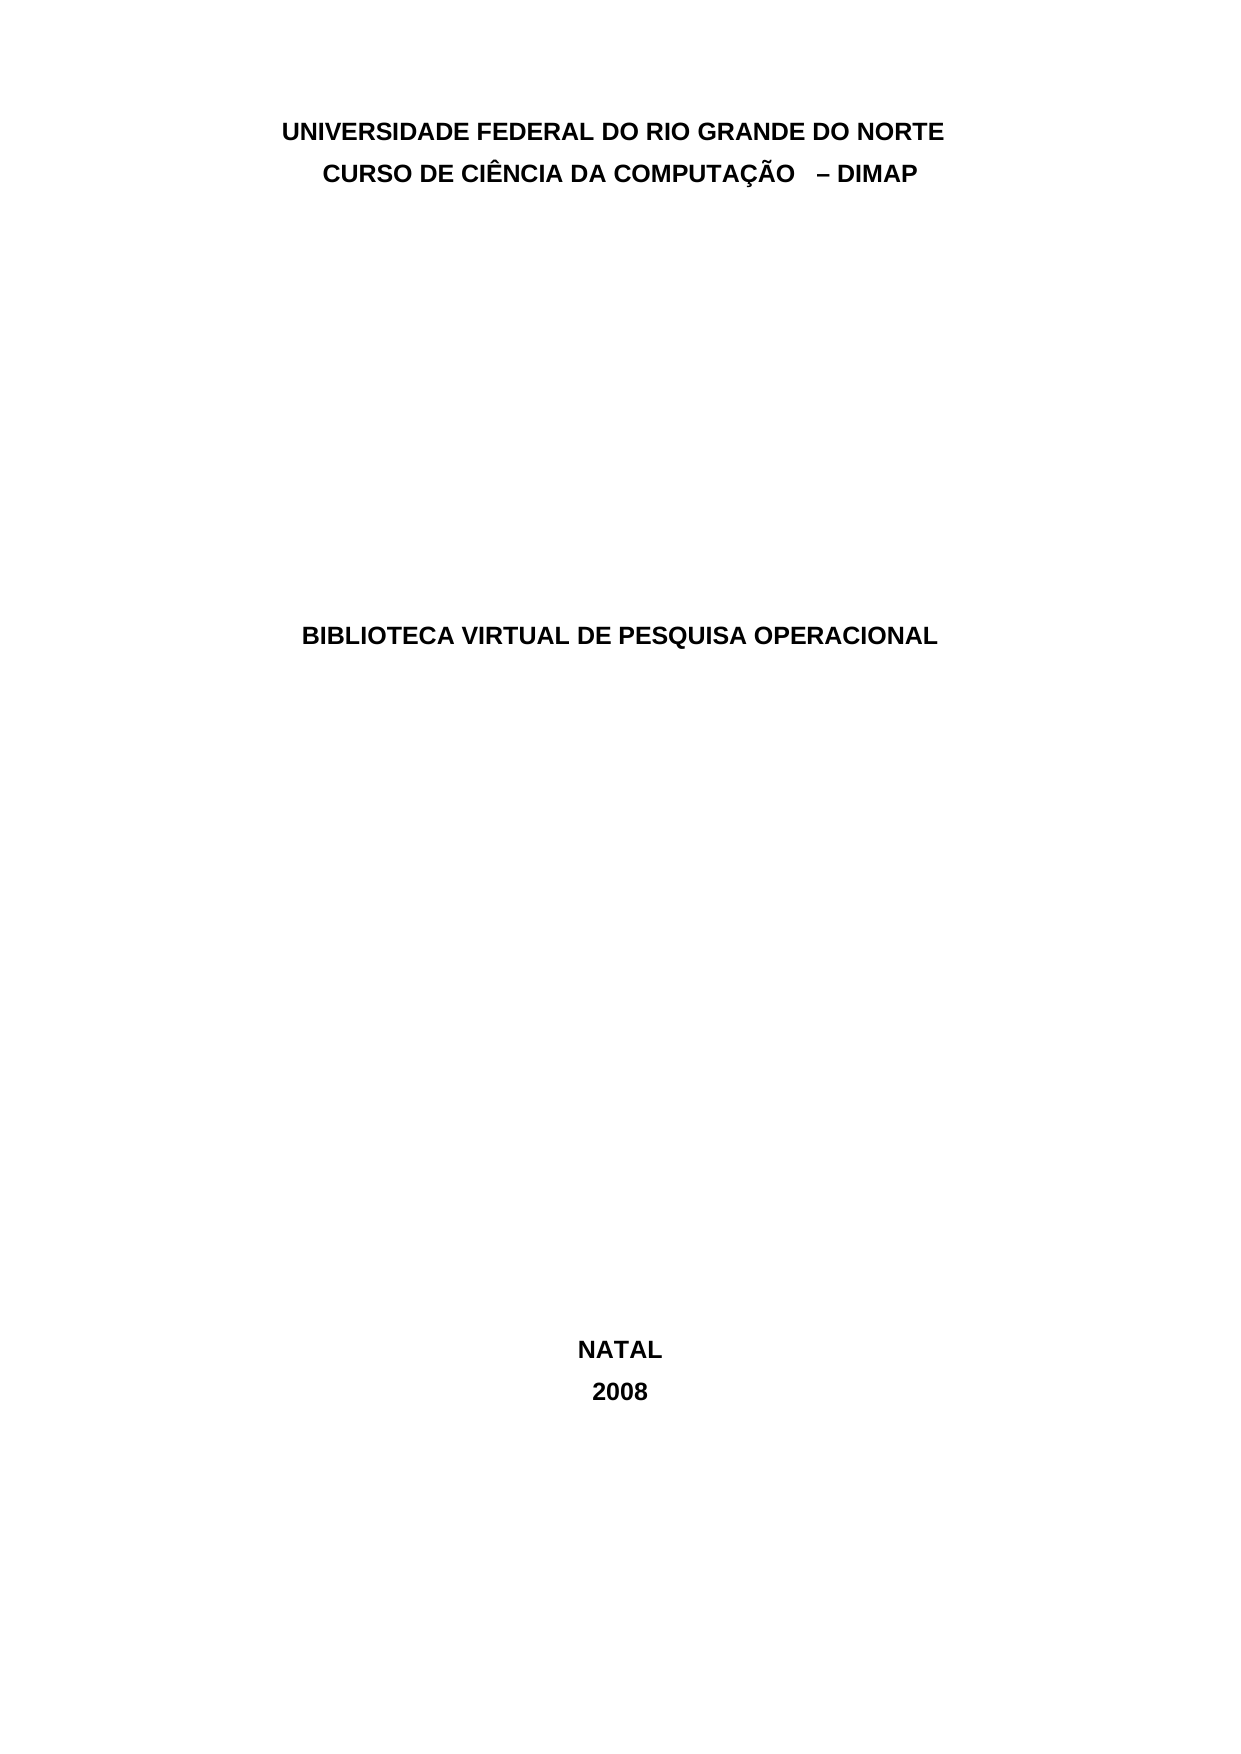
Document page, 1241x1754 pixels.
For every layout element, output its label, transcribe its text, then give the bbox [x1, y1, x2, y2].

text BIBLIOTECA VIRTUAL DE PESQUISA OPERACIONAL [118, 622, 1122, 692]
text UNIVERSIDADE FEDERAL DO RIO GRANDE DO NORTE [118, 118, 1122, 146]
text 2008 [118, 1377, 1122, 1406]
text CURSO DE CIÊNCIA DA COMPUTAÇÃO – DIMAP [118, 160, 1122, 188]
text NATAL [118, 1336, 1122, 1363]
